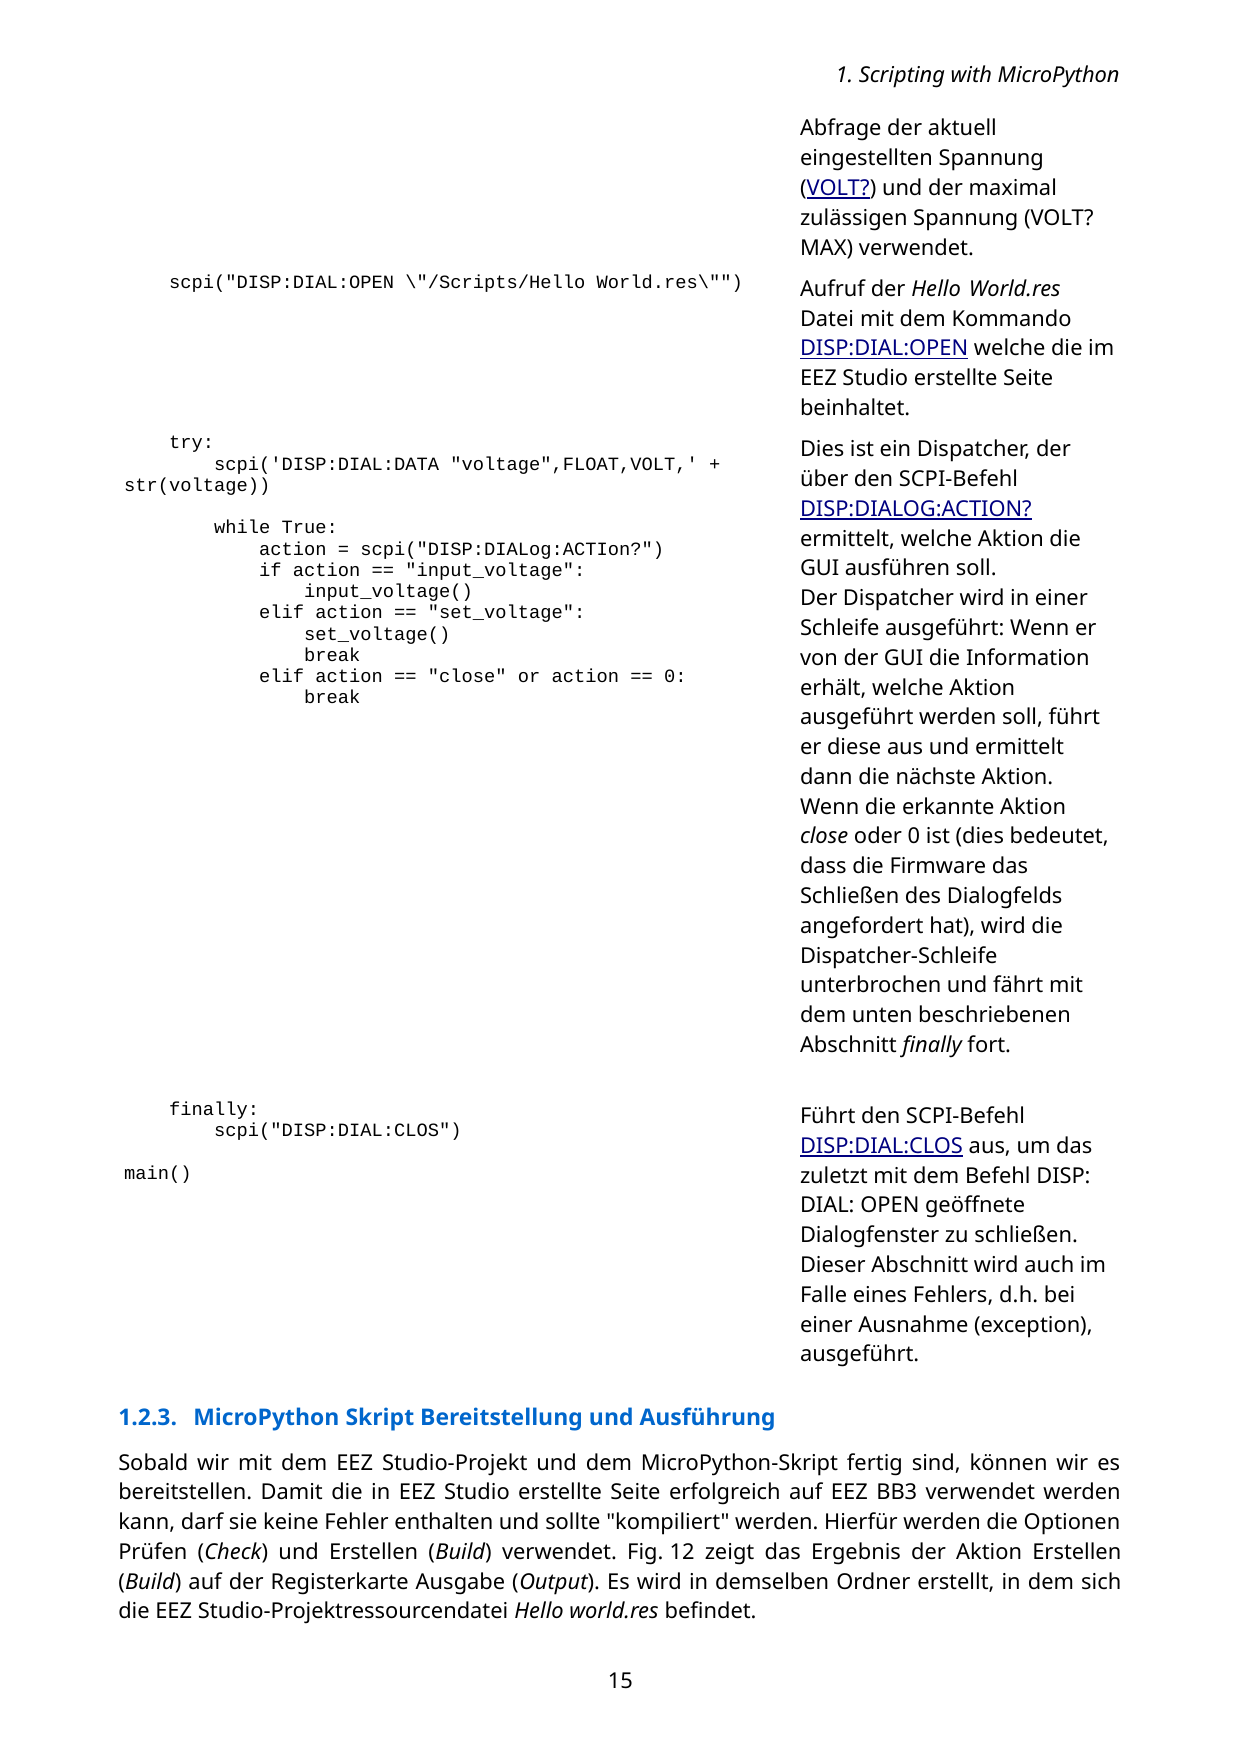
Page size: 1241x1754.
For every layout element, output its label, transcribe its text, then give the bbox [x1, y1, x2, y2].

text Sobald wir mit dem EEZ Studio-Projekt und dem MicroPython-Skript fertig sind, können wir es bereitstellen. Damit die in EEZ Studio erstellte Seite erfolgreich auf EEZ BB3 verwendet werden kann, darf sie keine Fehler enthalten und sollte "kompiliert" werden. Hierfür werden die Optionen Prüfen (Check) und Erstellen (Build) verwendet. Fig. 14 zeigt das Ergebnis der Aktion Erstellen (Build) auf der Registerkarte Ausgabe (Output). Es wird in demselben Ordner erstellt, in dem sich die EEZ Studio-Projektressourcendatei Hello world.res befindet. [118, 1446, 1122, 1625]
table_cell Abfrage der aktuell eingestellten Spannung (VOLT?) und der maximal zulässigen Spannung (VOLT? MAX) verwendet. [794, 107, 1122, 267]
table_cell [118, 107, 794, 267]
table_cell try: scpi('DISP:DIAL:DATA "voltage",FLOAT,VOLT,' + str(voltage)) while True: action = scpi("DISP:DIALog:ACTIon?") if action == "input_voltage": input_voltage() elif action == "set_voltage": set_voltage() break elif action == "close" or action == 0: break [118, 428, 794, 1094]
subtitle MicroPython Skript Bereitstellung und Ausführung [118, 1400, 1122, 1432]
table_cell Dies ist ein Dispatcher, der über den SCPI-Befehl DISP:DIALOG:ACTION? ermittelt, welche Aktion die GUI ausführen soll. Der Dispatcher wird in einer Schleife ausgeführt: Wenn er von der GUI die Information erhält, welche Aktion ausgeführt werden soll, führt er diese aus und ermittelt dann die nächste Aktion. Wenn die erkannte Aktion close oder 0 ist (dies bedeutet, dass die Firmware das Schließen des Dialogfelds angefordert hat), wird die Dispatcher-Schleife unterbrochen und fährt mit dem unten beschriebenen Abschnitt finally fort. [794, 428, 1122, 1094]
table_cell scpi("DISP:DIAL:OPEN \"/Scripts/Hello World.res\"") [118, 267, 794, 427]
table_cell Führt den SCPI-Befehl DISP:DIAL:CLOS aus, um das zuletzt mit dem Befehl DISP: DIAL: OPEN geöffnete Dialogfenster zu schließen. Dieser Abschnitt wird auch im Falle eines Fehlers, d.h. bei einer Ausnahme (exception), ausgeführt. [794, 1094, 1122, 1374]
table_cell Aufruf der Hello World.res Datei mit dem Kommando DISP:DIAL:OPEN welche die im EEZ Studio erstellte Seite beinhaltet. [794, 267, 1122, 427]
table_cell finally: scpi("DISP:DIAL:CLOS") main() [118, 1094, 794, 1374]
